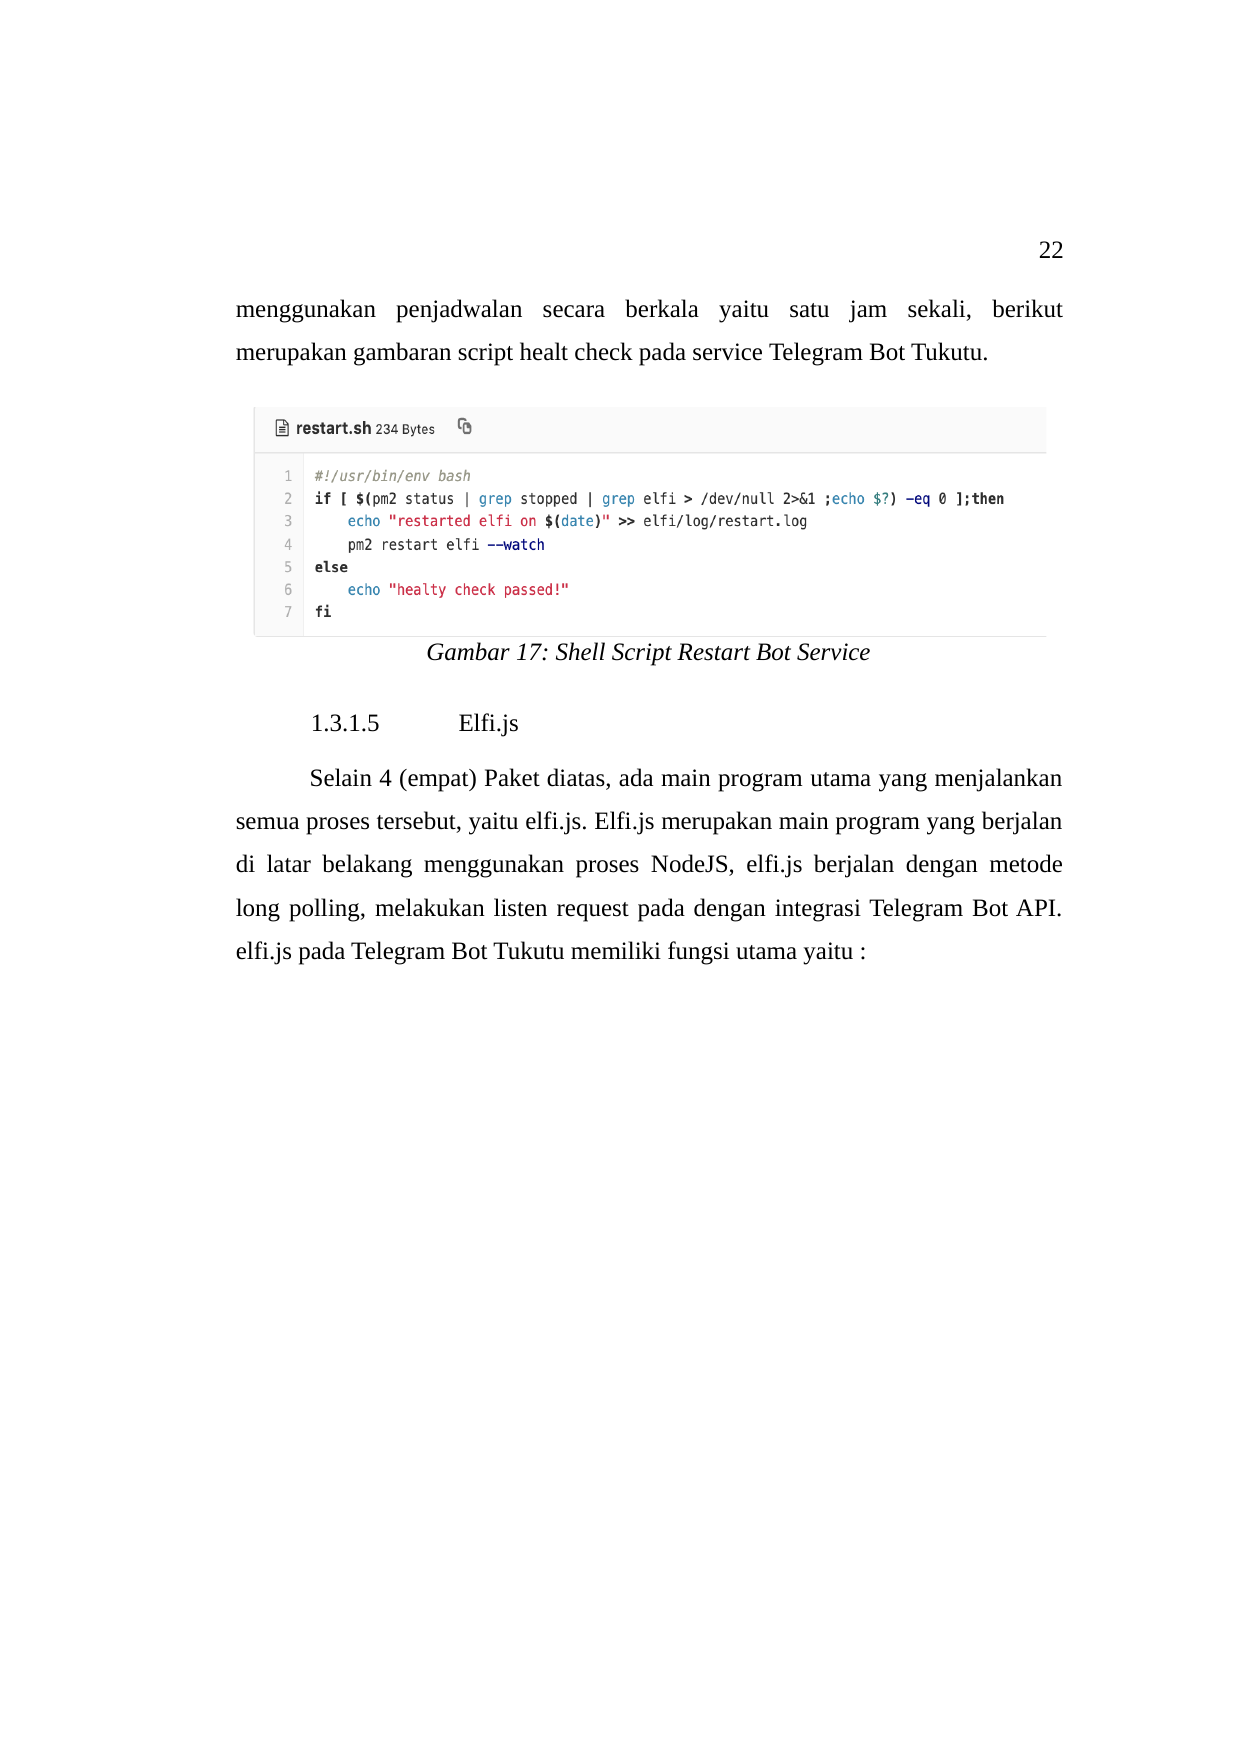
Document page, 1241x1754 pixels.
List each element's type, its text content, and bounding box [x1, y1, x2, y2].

text menggunakan penjadwalan secara berkala yaitu satu jam sekali, berikut merupakan gambaran script healt check pada service Telegram Bot Tukutu. [236, 294, 1063, 366]
text Selain 4 (empat) Paket diatas, ada main program utama yang menjalankan semua proses tersebut, yaitu elfi.js. Elfi.js merupakan main program yang berjalan di latar belakang menggunakan proses NodeJS, elfi.js berjalan dengan metode long polling, melakukan listen request pada dengan integrasi Telegram Bot API. elfi.js pada Telegram Bot Tukutu memiliki fungsi utama yaitu : [236, 763, 1063, 964]
picture [252, 407, 1047, 638]
subtitle Elfi.js [311, 708, 1063, 736]
text Gambar 17: Shell Script Restart Bot Service [253, 638, 1046, 666]
